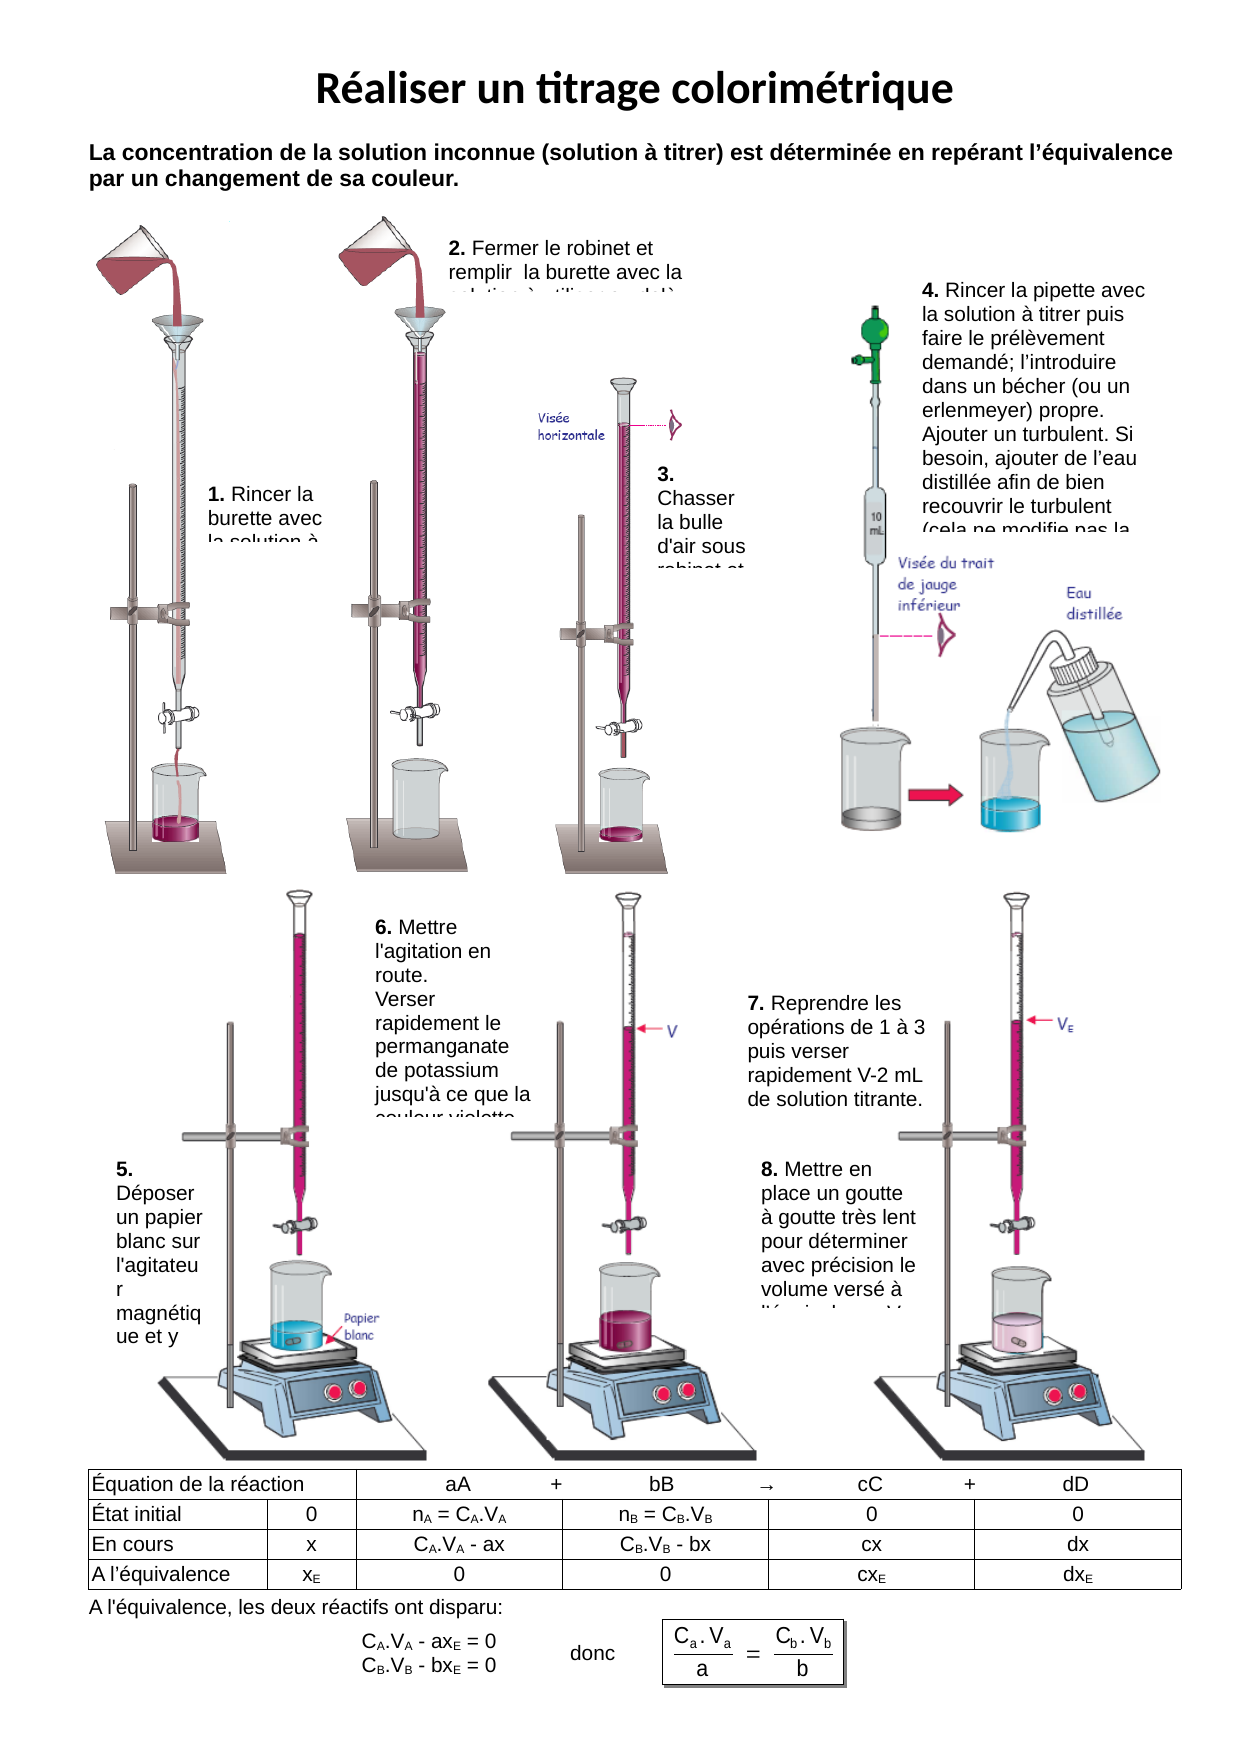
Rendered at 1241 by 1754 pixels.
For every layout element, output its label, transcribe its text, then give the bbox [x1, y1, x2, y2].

picture [93, 221, 230, 878]
table_cell 0 [769, 1500, 974, 1529]
table_cell dxE [975, 1560, 1181, 1588]
table_cell CB.VB - bx [563, 1530, 768, 1559]
table_cell État initial [89, 1500, 267, 1529]
table_cell 0 [357, 1560, 562, 1588]
text 7. Reprendre les opérations de 1 à 3 puis verser rapidement V-2 mL de solution titrante. [747, 991, 938, 1111]
table_header donc [663, 1620, 843, 1684]
text 6. Mettre l'agitation en route. [375, 914, 531, 986]
text 8. Mettre en place un goutte à goutte très lent pour déterminer avec précision le volume versé à l’équivalence VE [761, 1157, 918, 1308]
picture [829, 302, 1164, 836]
table_cell 0 [563, 1560, 768, 1588]
picture [334, 212, 472, 875]
table_header donc [844, 1619, 1181, 1688]
table_header CA.VA - axE = 0 CB.VB - bxE = 0 [361, 1619, 570, 1688]
table_cell En cours [89, 1530, 267, 1559]
table_cell cxE [769, 1560, 974, 1588]
text La concentration de la solution inconnue (solution à titrer) est déterminée en repérant l’équivalence par un changement de sa couleur. [88, 139, 1181, 192]
table_cell nB = CB.VB [563, 1500, 768, 1529]
picture [485, 886, 760, 1464]
table_cell nA = CA.VA [357, 1500, 562, 1529]
text Réaliser un titrage colorimétrique [88, 59, 1181, 115]
table_cell 0 [268, 1500, 356, 1529]
table_cell 0 [975, 1500, 1181, 1529]
table_cell dx [975, 1530, 1181, 1559]
table_cell cx [769, 1530, 974, 1559]
text 5. Déposer un papier blanc sur l'agitateur magnétique et y déposer le bécher muni du turbulent. [116, 1157, 203, 1349]
table_cell A l’équivalence [89, 1560, 267, 1588]
table_header donc [570, 1619, 664, 1688]
text 4. Rincer la pipette avec la solution à titrer puis faire le prélèvement demandé; l’introduire dans un bécher (ou un erlenmeyer) propre. Ajouter un turbulent. Si besoin, ajouter de l’eau distillée afin de bien recouvrir le turbulent (cela ne modifie pas la quantité de matière introduite). [922, 278, 1147, 532]
picture [871, 885, 1148, 1464]
picture [533, 372, 685, 878]
table_cell CA.VA - ax [357, 1530, 562, 1559]
text 3. Chasser la bulle d'air sous robinet et ajuster le zéro. [657, 462, 754, 568]
table_header aA + bB → cC + dD [357, 1470, 1181, 1499]
text 2. Fermer le robinet et remplir la burette avec la solution à utiliser au delà du zéro. [448, 236, 704, 292]
text 1. Rincer la burette avec la solution à utiliser. [208, 482, 342, 541]
table_cell x [268, 1530, 356, 1559]
table_header Équation de la réaction [89, 1470, 356, 1499]
picture [155, 886, 430, 1464]
table_header [89, 1619, 361, 1688]
text A l'équivalence, les deux réactifs ont disparu: [88, 1594, 1181, 1618]
table_cell xE [268, 1560, 356, 1588]
text Verser rapidement le permanganate de potassium jusqu'à ce que la couleur violette persiste. [375, 986, 531, 1116]
